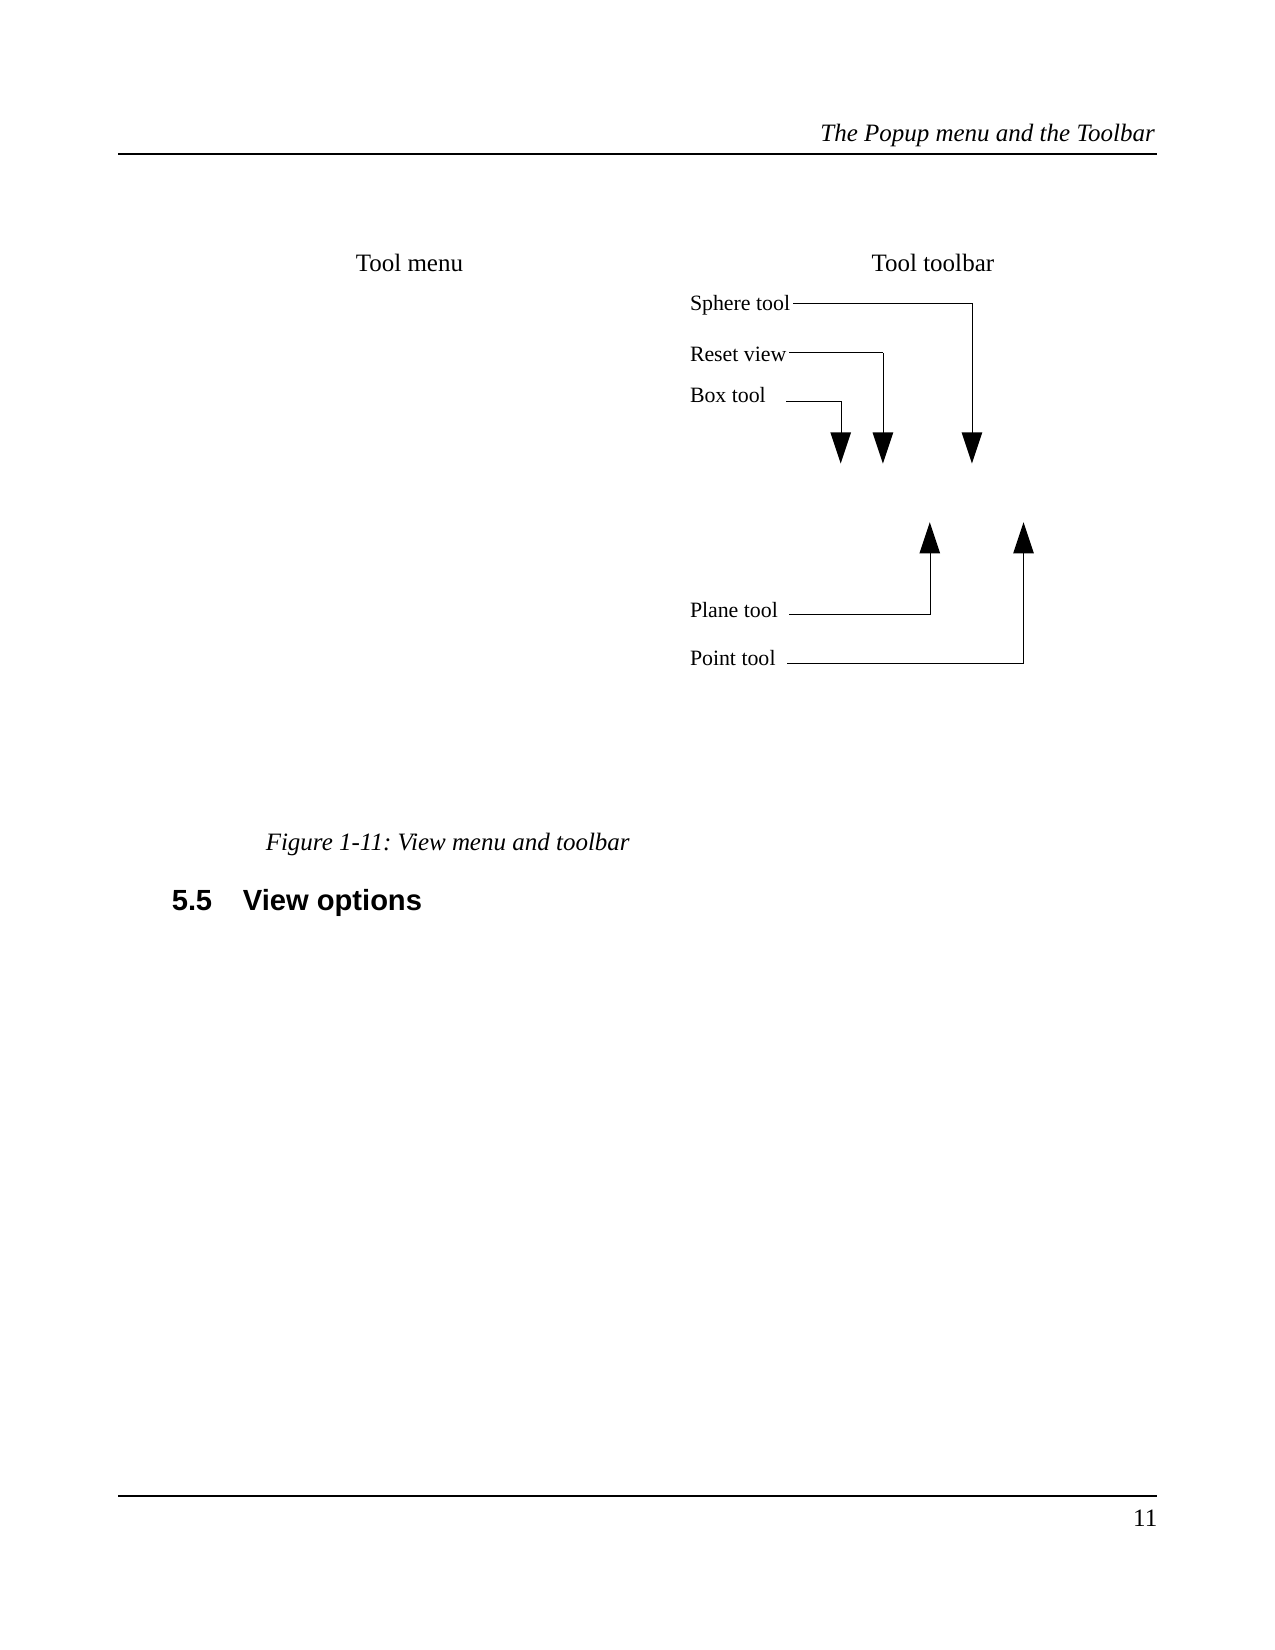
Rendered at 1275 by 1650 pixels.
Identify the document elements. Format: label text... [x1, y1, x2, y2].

subtitle View options [163, 266, 1157, 916]
text Figure 1-11: View menu and toolbar [266, 827, 1069, 856]
